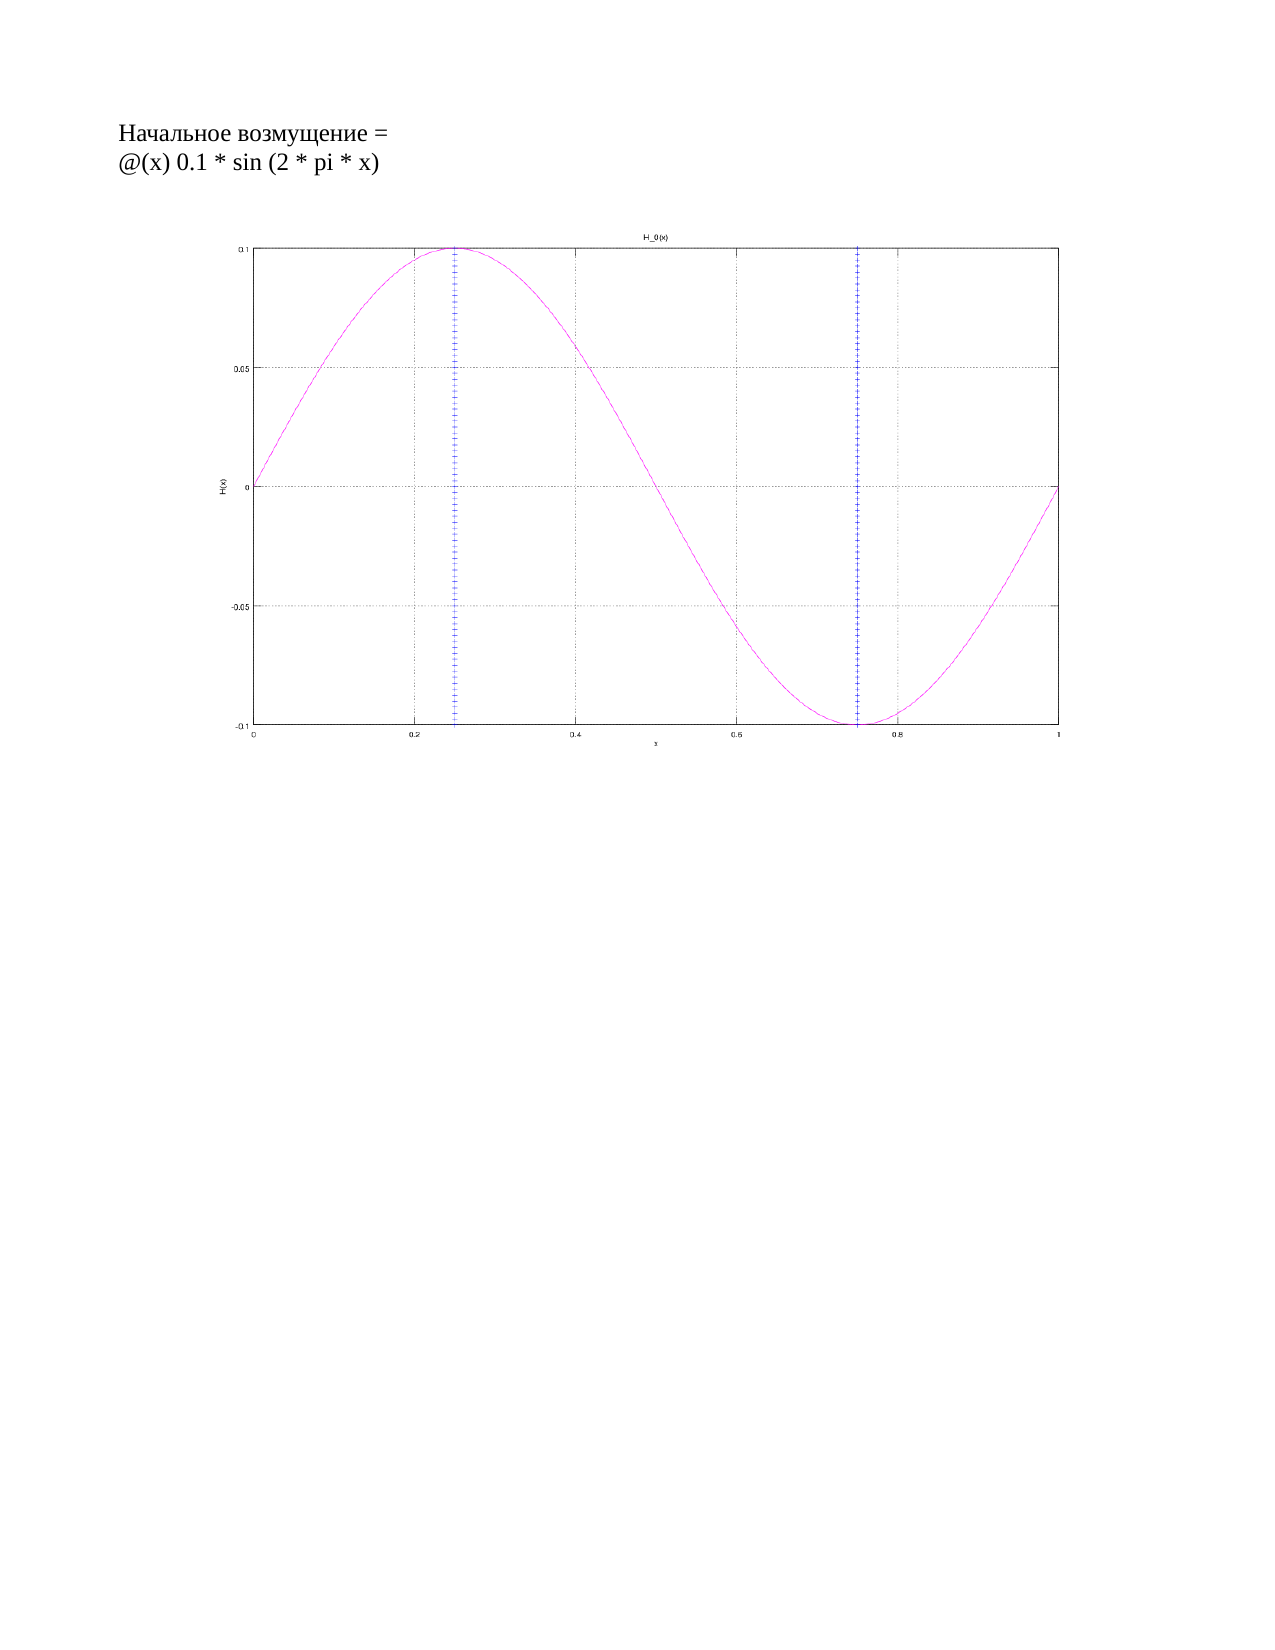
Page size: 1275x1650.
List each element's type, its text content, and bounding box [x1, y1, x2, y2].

text @(x) 0.1 * sin (2 * pi * x) [118, 147, 1157, 176]
text Начальное возмущение = [118, 118, 1157, 147]
picture [118, 204, 1157, 789]
